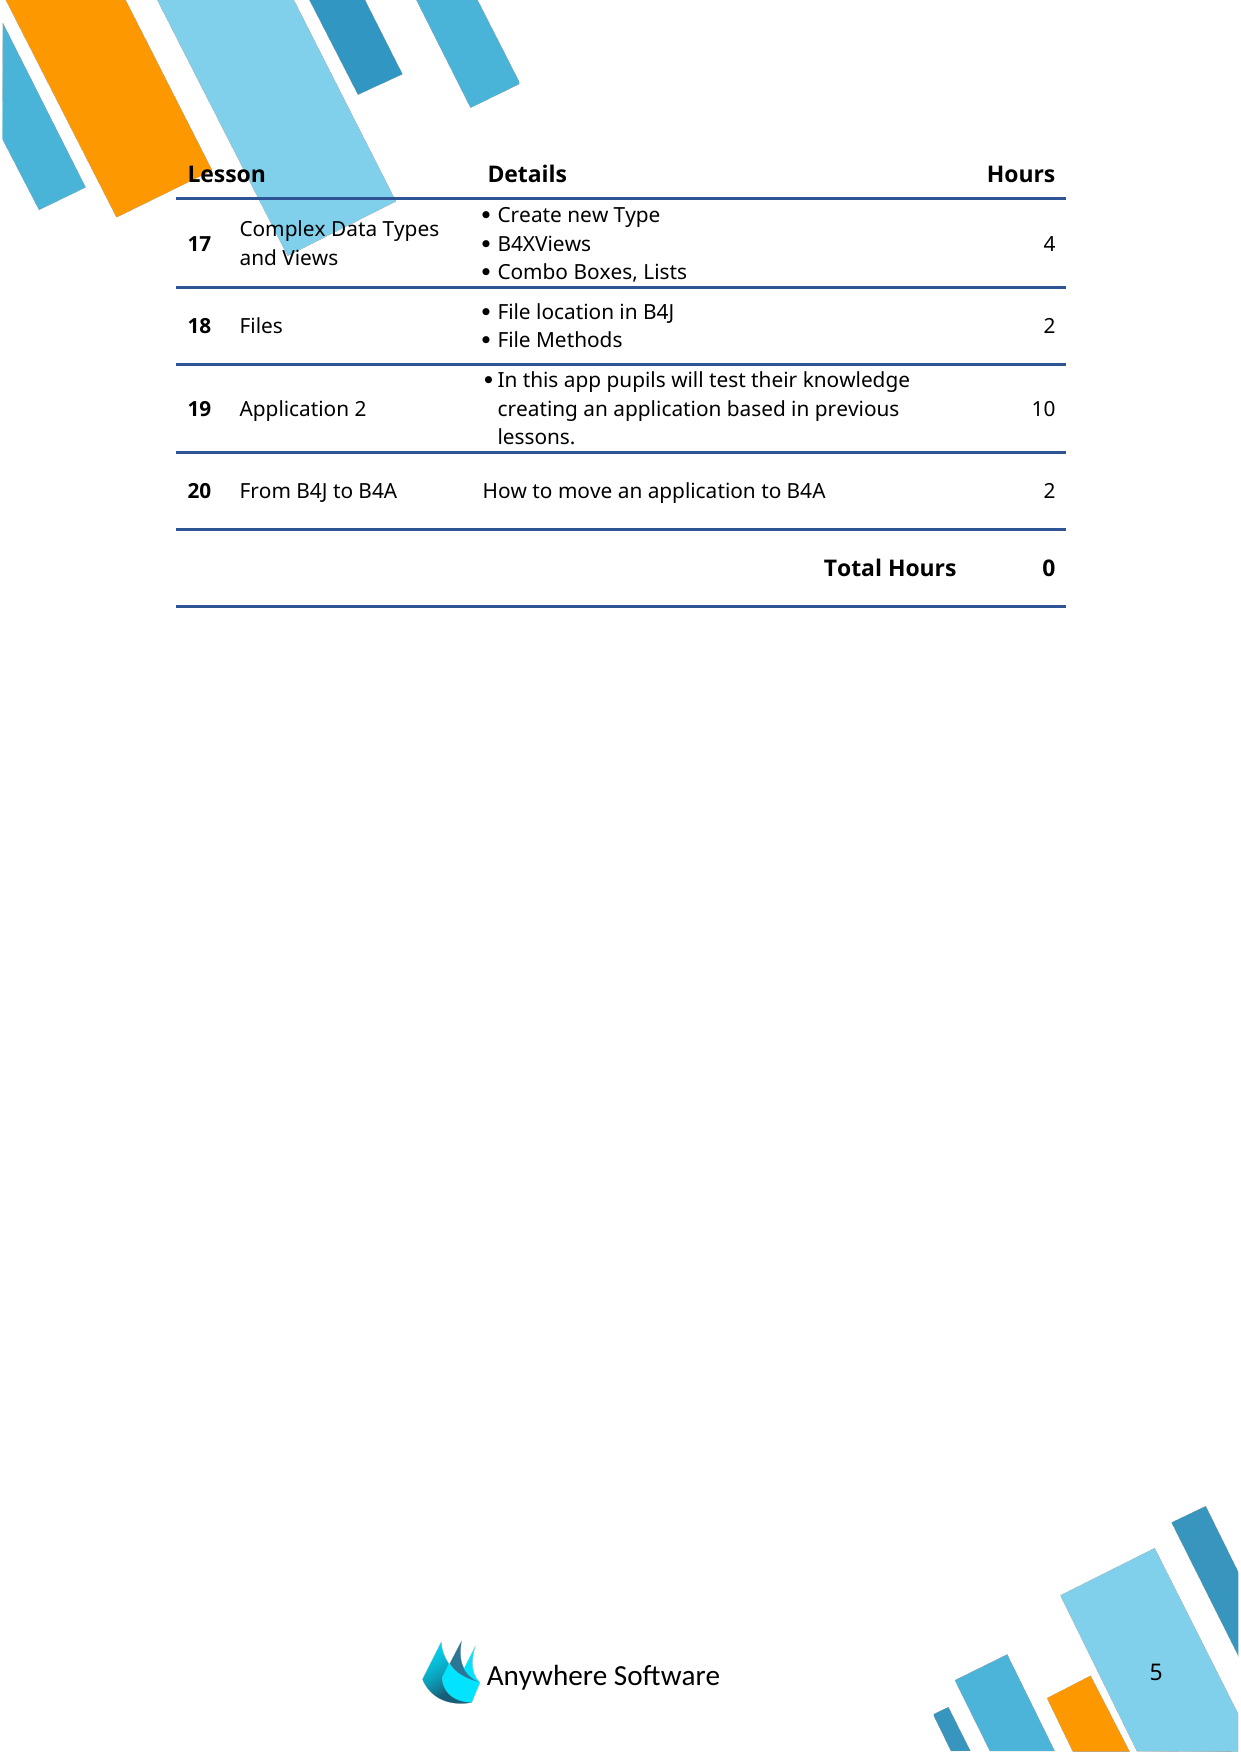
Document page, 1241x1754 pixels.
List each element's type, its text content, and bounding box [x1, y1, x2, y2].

table_cell 17 [176, 200, 228, 286]
picture [422, 1640, 481, 1704]
table_cell 4 [968, 200, 1066, 286]
table_cell 60 [968, 531, 1066, 604]
table_cell 10 [968, 366, 1066, 451]
table_header Hours [968, 150, 1066, 197]
table_cell From B4J to B4A [228, 454, 476, 528]
table_cell 18 [176, 289, 228, 362]
table_cell File location in B4J File Methods [476, 289, 968, 362]
table_header Lesson [176, 150, 476, 197]
table_cell 2 [968, 289, 1066, 362]
table_cell 2 [968, 454, 1066, 528]
picture [933, 1506, 1239, 1752]
table_cell 20 [176, 454, 228, 528]
table_cell How to move an application to B4A [476, 454, 968, 528]
picture [2, 0, 520, 256]
table_cell 19 [176, 366, 228, 451]
table_header Details [476, 150, 968, 197]
table_cell Application 2 [228, 366, 476, 451]
table_cell Create new Type B4XViews Combo Boxes, Lists [476, 200, 968, 286]
table_cell Total Hours [176, 531, 968, 604]
table_cell In this app pupils will test their knowledge creating an application based in previous lessons. [476, 366, 968, 451]
table_cell Complex Data Types and Views [228, 200, 476, 286]
table_cell Files [228, 289, 476, 362]
